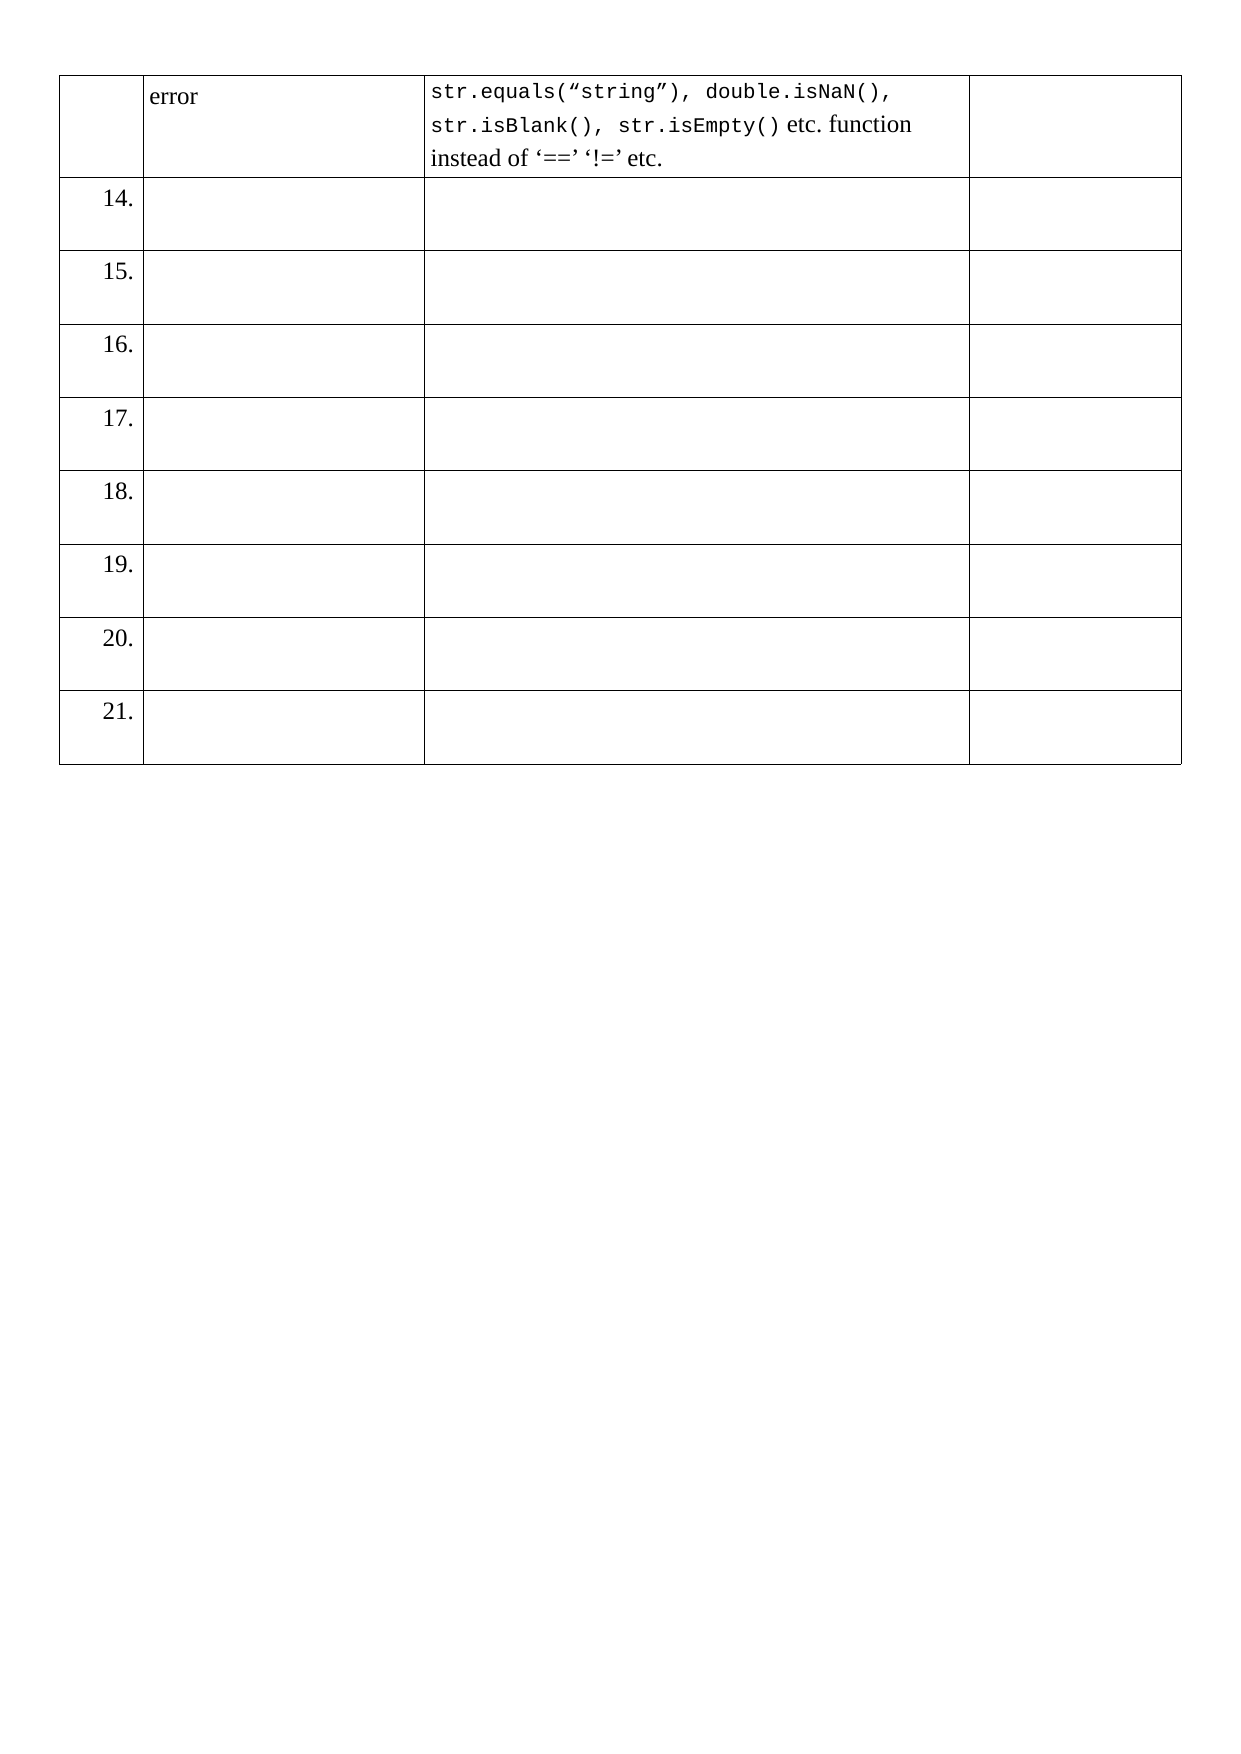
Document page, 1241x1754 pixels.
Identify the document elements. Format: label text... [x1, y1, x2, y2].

table_cell [425, 178, 969, 250]
table_cell [970, 691, 1181, 764]
table_cell [970, 471, 1181, 544]
table_cell [60, 691, 143, 764]
table_cell str.equals(“string”), double.isNaN(), str.isBlank(), str.isEmpty() etc. function instead of ‘==’ ‘!=’ etc. [425, 76, 969, 177]
table_cell [60, 76, 143, 177]
table_cell [970, 545, 1181, 617]
table_cell [60, 545, 143, 617]
table_cell [60, 325, 143, 397]
table_cell [144, 178, 424, 250]
table_cell [970, 618, 1181, 690]
table_cell [425, 471, 969, 544]
table_cell [425, 618, 969, 690]
table_cell [144, 618, 424, 690]
table_cell [970, 398, 1181, 470]
table_cell [60, 251, 143, 324]
table_cell [970, 251, 1181, 324]
table_cell [425, 691, 969, 764]
table_cell [144, 398, 424, 470]
table_cell error [144, 76, 424, 177]
table_cell [970, 76, 1181, 177]
table_cell [425, 545, 969, 617]
table_cell [60, 618, 143, 690]
table_cell [144, 325, 424, 397]
table_cell [144, 691, 424, 764]
table_cell [60, 398, 143, 470]
table_cell [60, 471, 143, 544]
table_cell [425, 251, 969, 324]
table_cell [60, 178, 143, 250]
table_cell [970, 178, 1181, 250]
table_cell [144, 471, 424, 544]
table_cell [144, 545, 424, 617]
table_cell [425, 398, 969, 470]
table_cell [425, 325, 969, 397]
table_cell [144, 251, 424, 324]
table_cell [970, 325, 1181, 397]
